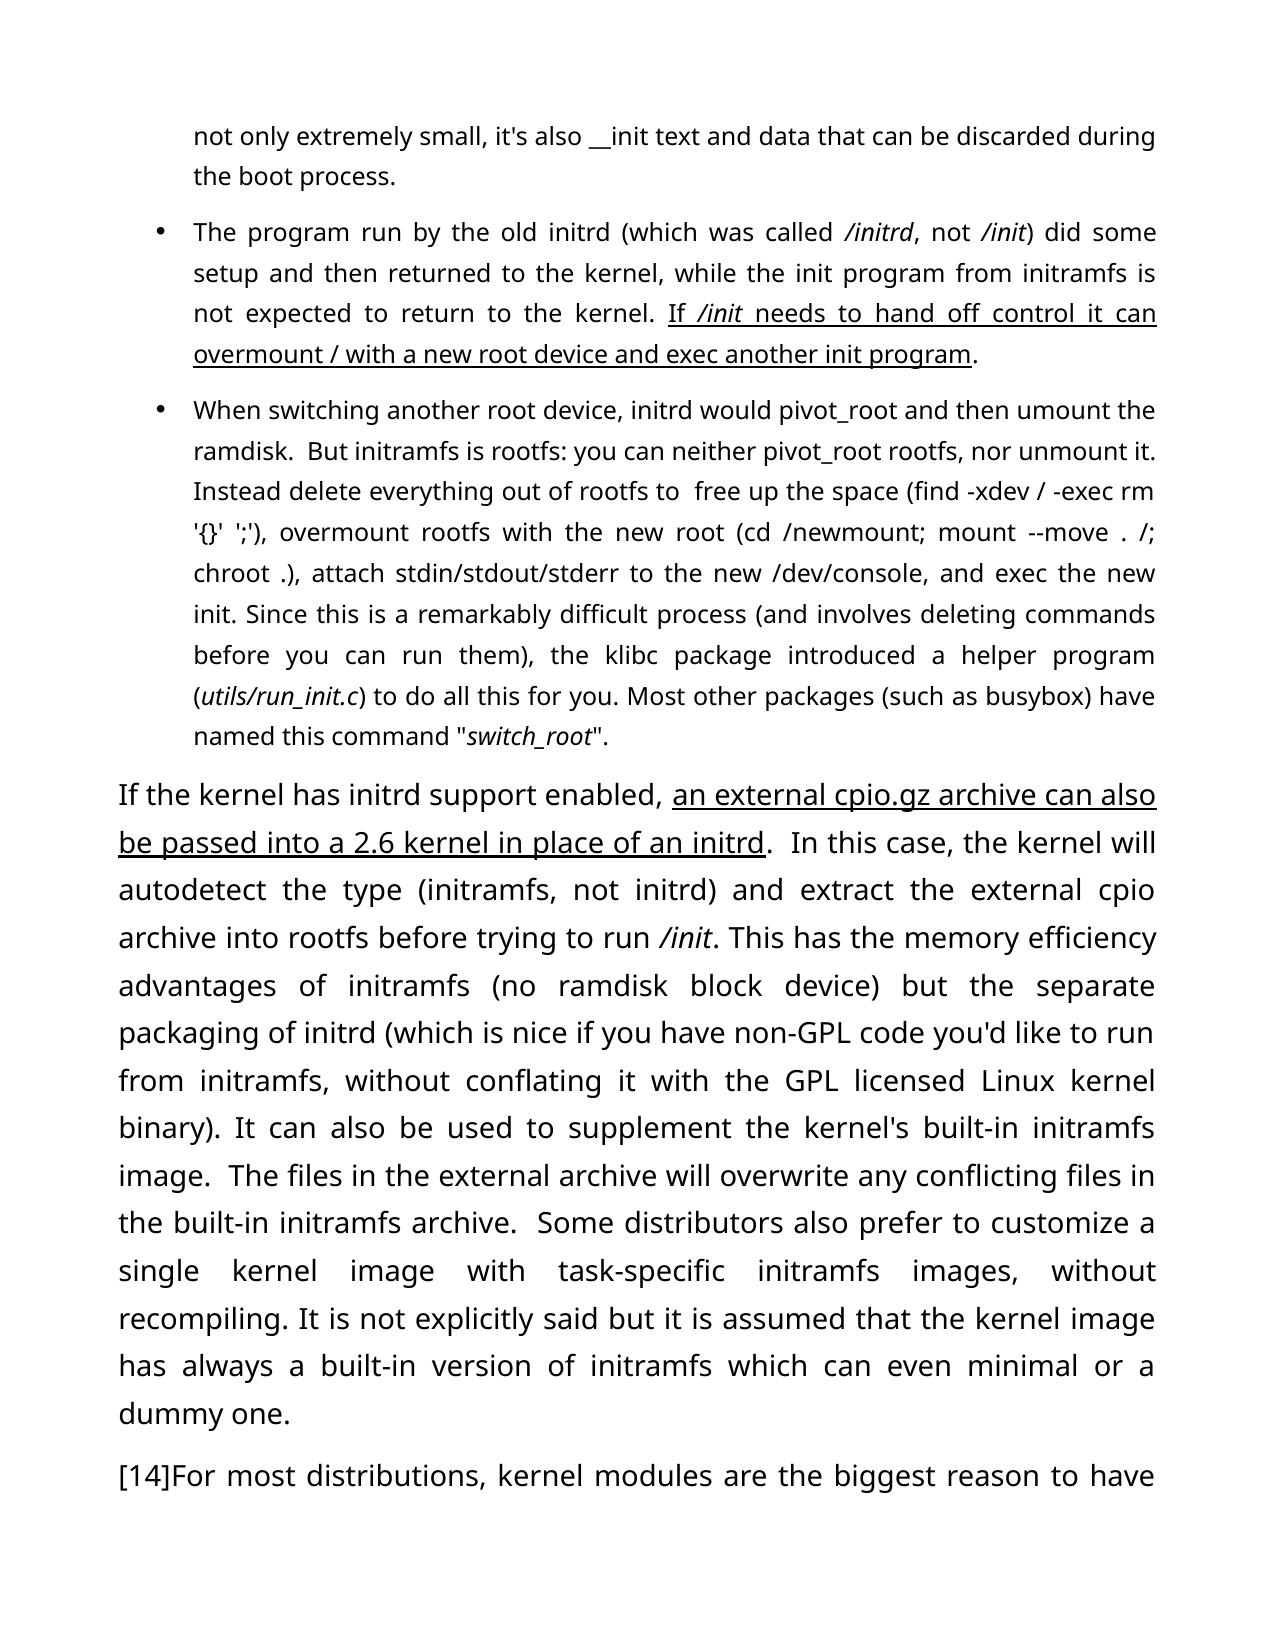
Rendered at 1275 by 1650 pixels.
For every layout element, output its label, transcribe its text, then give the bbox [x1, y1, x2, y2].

list When switching another root device, initrd would pivot_root and then umount the ramdisk. But initramfs is rootfs: you can neither pivot_root rootfs, nor unmount it. Instead delete everything out of rootfs to free up the space (find -xdev / -exec rm '{}' ';'), overmount rootfs with the new root (cd /newmount; mount --move . /; chroot .), attach stdin/stdout/stderr to the new /dev/console, and exec the new init. Since this is a remarkably difficult process (and involves deleting commands before you can run them), the klibc package introduced a helper program (utils/run_init.c) to do all this for you. Most other packages (such as busybox) have named this command "switch_root". [156, 392, 1157, 753]
text [14]For most distributions, kernel modules are the biggest reason to have [118, 1455, 1157, 1495]
list not only extremely small, it's also __init text and data that can be discarded during the boot process. [156, 118, 1157, 193]
list The program run by the old initrd (which was called /initrd, not /init) did some setup and then returned to the kernel, while the init program from initramfs is not expected to return to the kernel. If /init needs to hand off control it can overmount / with a new root device and exec another init program. [156, 214, 1157, 371]
text If the kernel has initrd support enabled, an external cpio.gz archive can also be passed into a 2.6 kernel in place of an initrd. In this case, the kernel will autodetect the type (initramfs, not initrd) and extract the external cpio archive into rootfs before trying to run /init. This has the memory efficiency advantages of initramfs (no ramdisk block device) but the separate packaging of initrd (which is nice if you have non-GPL code you'd like to run from initramfs, without conflating it with the GPL licensed Linux kernel binary). It can also be used to supplement the kernel's built-in initramfs image. The files in the external archive will overwrite any conflicting files in the built-in initramfs archive. Some distributors also prefer to customize a single kernel image with task-specific initramfs images, without recompiling. It is not explicitly said but it is assumed that the kernel image has always a built-in version of initramfs which can even minimal or a dummy one. [118, 774, 1157, 1433]
